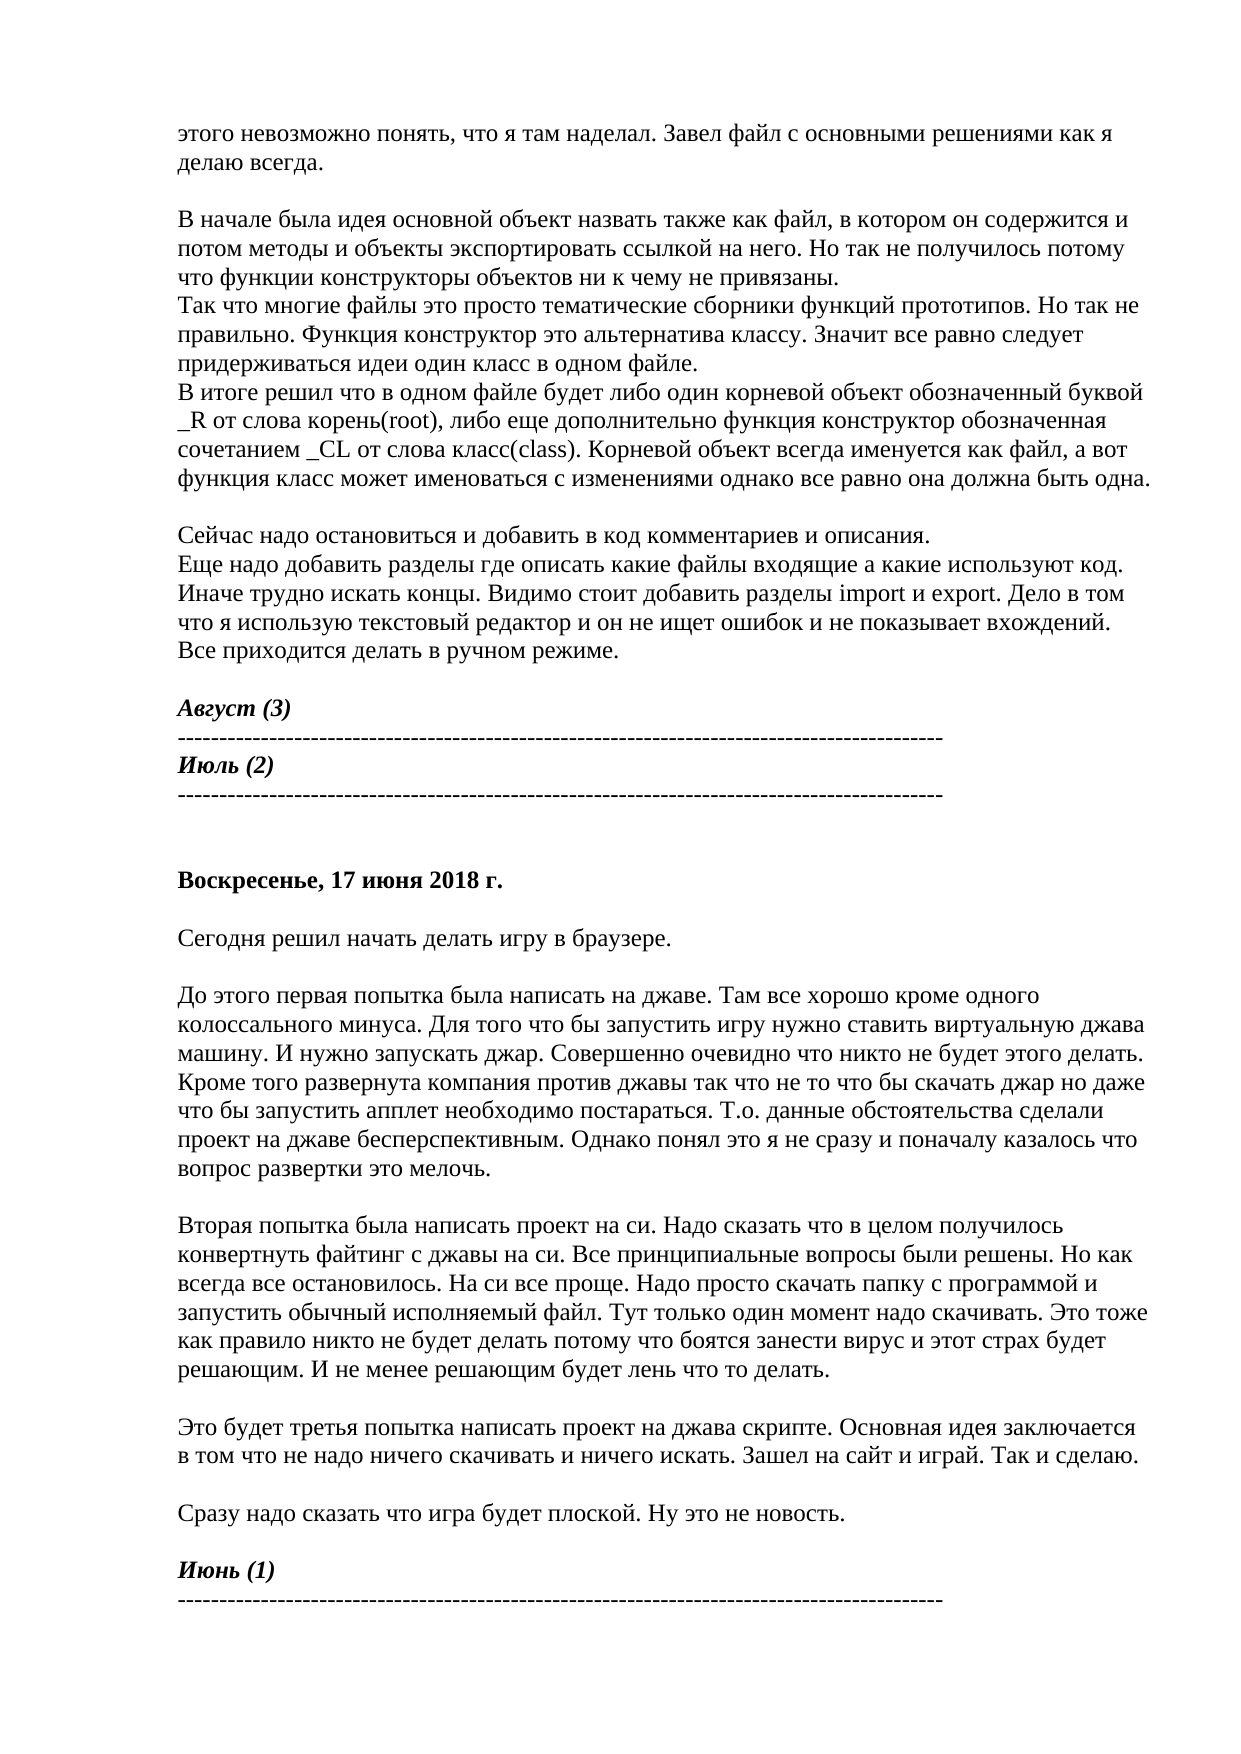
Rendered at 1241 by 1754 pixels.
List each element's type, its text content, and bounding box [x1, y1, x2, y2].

text Кроме того развернута компания против джавы так что не то что бы скачать джар но даже что бы запустить апплет необходимо постараться. Т.о. данные обстоятельства сделали проект на джаве бесперспективным. Однако понял это я не сразу и поначалу казалось что вопрос развертки это мелочь. [177, 1067, 1152, 1182]
text Вторая попытка была написать проект на си. Надо сказать что в целом получилось конвертнуть файтинг с джавы на си. Все принципиальные вопросы были решены. Но как всегда все остановилось. На си все проще. Надо просто скачать папку с программой и запустить обычный исполняемый файл. Тут только один момент надо скачивать. Это тоже как правило никто не будет делать потому что боятся занести вирус и этот страх будет решающим. И не менее решающим будет лень что то делать. [177, 1211, 1152, 1383]
text Сегодня решил начать делать игру в браузере. [177, 923, 1152, 952]
text Еще надо добавить разделы где описать какие файлы входящие а какие используют код. [177, 549, 1152, 578]
text Август (3) [177, 693, 1152, 722]
text -------------------------------------------------------------------------------------------- [177, 1584, 1152, 1613]
text Сейчас надо остановиться и добавить в код комментариев и описания. [177, 521, 1152, 549]
text Сразу надо сказать что игра будет плоской. Ну это не новость. [177, 1498, 1152, 1527]
text Это будет третья попытка написать проект на джава скрипте. Основная идея заключается в том что не надо ничего скачивать и ничего искать. Зашел на сайт и играй. Так и сделаю. [177, 1412, 1152, 1469]
text этого невозможно понять, что я там наделал. Завел файл с основными решениями как я делаю всегда. [177, 118, 1152, 176]
text -------------------------------------------------------------------------------------------- [177, 722, 1152, 751]
text Июнь (1) [177, 1556, 1152, 1584]
text Иначе трудно искать концы. Видимо стоит добавить разделы import и export. Дело в том что я использую текстовый редактор и он не ищет ошибок и не показывает вхождений. [177, 578, 1152, 636]
text Все приходится делать в ручном режиме. [177, 636, 1152, 664]
text До этого первая попытка была написать на джаве. Там все хорошо кроме одного колоссального минуса. Для того что бы запустить игру нужно ставить виртуальную джава машину. И нужно запускать джар. Совершенно очевидно что никто не будет этого делать. [177, 981, 1152, 1067]
text Июль (2) [177, 751, 1152, 779]
text Воскресенье, 17 июня 2018 г. [177, 866, 1152, 894]
text Так что многие файлы это просто тематические сборники функций прототипов. Но так не правильно. Функция конструктор это альтернатива классу. Значит все равно следует придерживаться идеи один класс в одном файле. [177, 291, 1152, 377]
text В начале была идея основной объект назвать также как файл, в котором он содержится и потом методы и объекты экспортировать ссылкой на него. Но так не получилось потому что функции конструкторы объектов ни к чему не привязаны. [177, 204, 1152, 291]
text В итоге решил что в одном файле будет либо один корневой объект обозначенный буквой _R от слова корень(root), либо еще дополнительно функция конструктор обозначенная сочетанием _CL от слова класс(class). Корневой объект всегда именуется как файл, а вот функция класс может именоваться с изменениями однако все равно она должна быть одна. [177, 377, 1152, 492]
text -------------------------------------------------------------------------------------------- [177, 779, 1152, 808]
